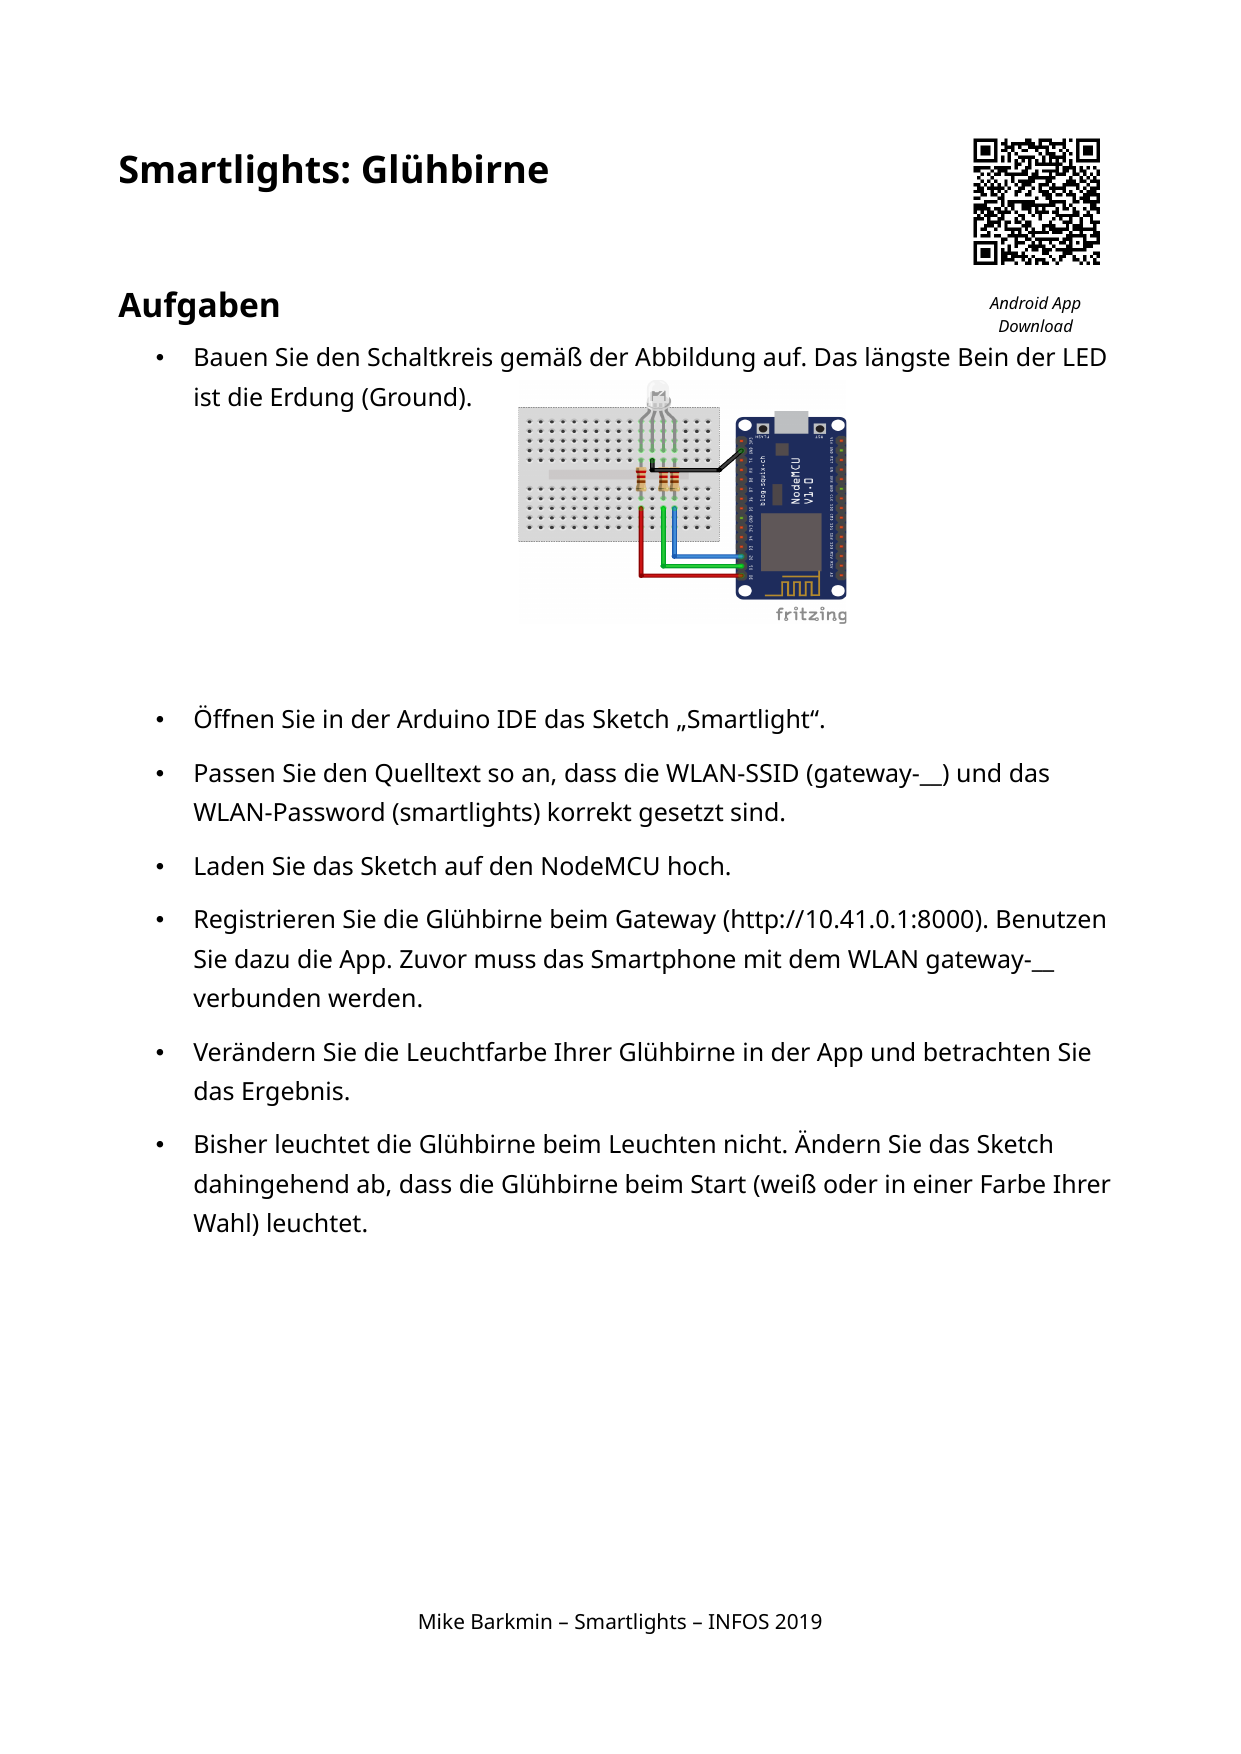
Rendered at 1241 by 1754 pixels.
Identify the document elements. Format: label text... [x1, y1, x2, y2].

list Passen Sie den Quelltext so an, dass die WLAN-SSID (gateway-__) und das WLAN-Password (smartlights) korrekt gesetzt sind. [156, 756, 1122, 829]
list Bisher leuchtet die Glühbirne beim Leuchten nicht. Ändern Sie das Sketch dahingehend ab, dass die Glühbirne beim Start (weiß oder in einer Farbe Ihrer Wahl) leuchtet. [156, 1127, 1122, 1239]
subtitle Aufgaben [118, 282, 951, 328]
subtitle Smartlights: Glühbirne [118, 143, 951, 195]
subtitle [951, 104, 1122, 116]
text Android App Download [951, 287, 1122, 337]
list Laden Sie das Sketch auf den NodeMCU hoch. [156, 848, 1122, 882]
list Registrieren Sie die Glühbirne beim Gateway (http://10.41.0.1:8000). Benutzen Sie dazu die App. Zuvor muss das Smartphone mit dem WLAN gateway-__ verbunden werden. [156, 902, 1122, 1014]
list Öffnen Sie in der Arduino IDE das Sketch „Smartlight“. [156, 702, 1122, 736]
picture [518, 380, 847, 624]
list Verändern Sie die Leuchtfarbe Ihrer Glühbirne in der App und betrachten Sie das Ergebnis. [156, 1034, 1122, 1107]
picture [951, 116, 1122, 287]
list Bauen Sie den Schaltkreis gemäß der Abbildung auf. Das längste Bein der LED ist die Erdung (Ground). [156, 340, 1122, 413]
